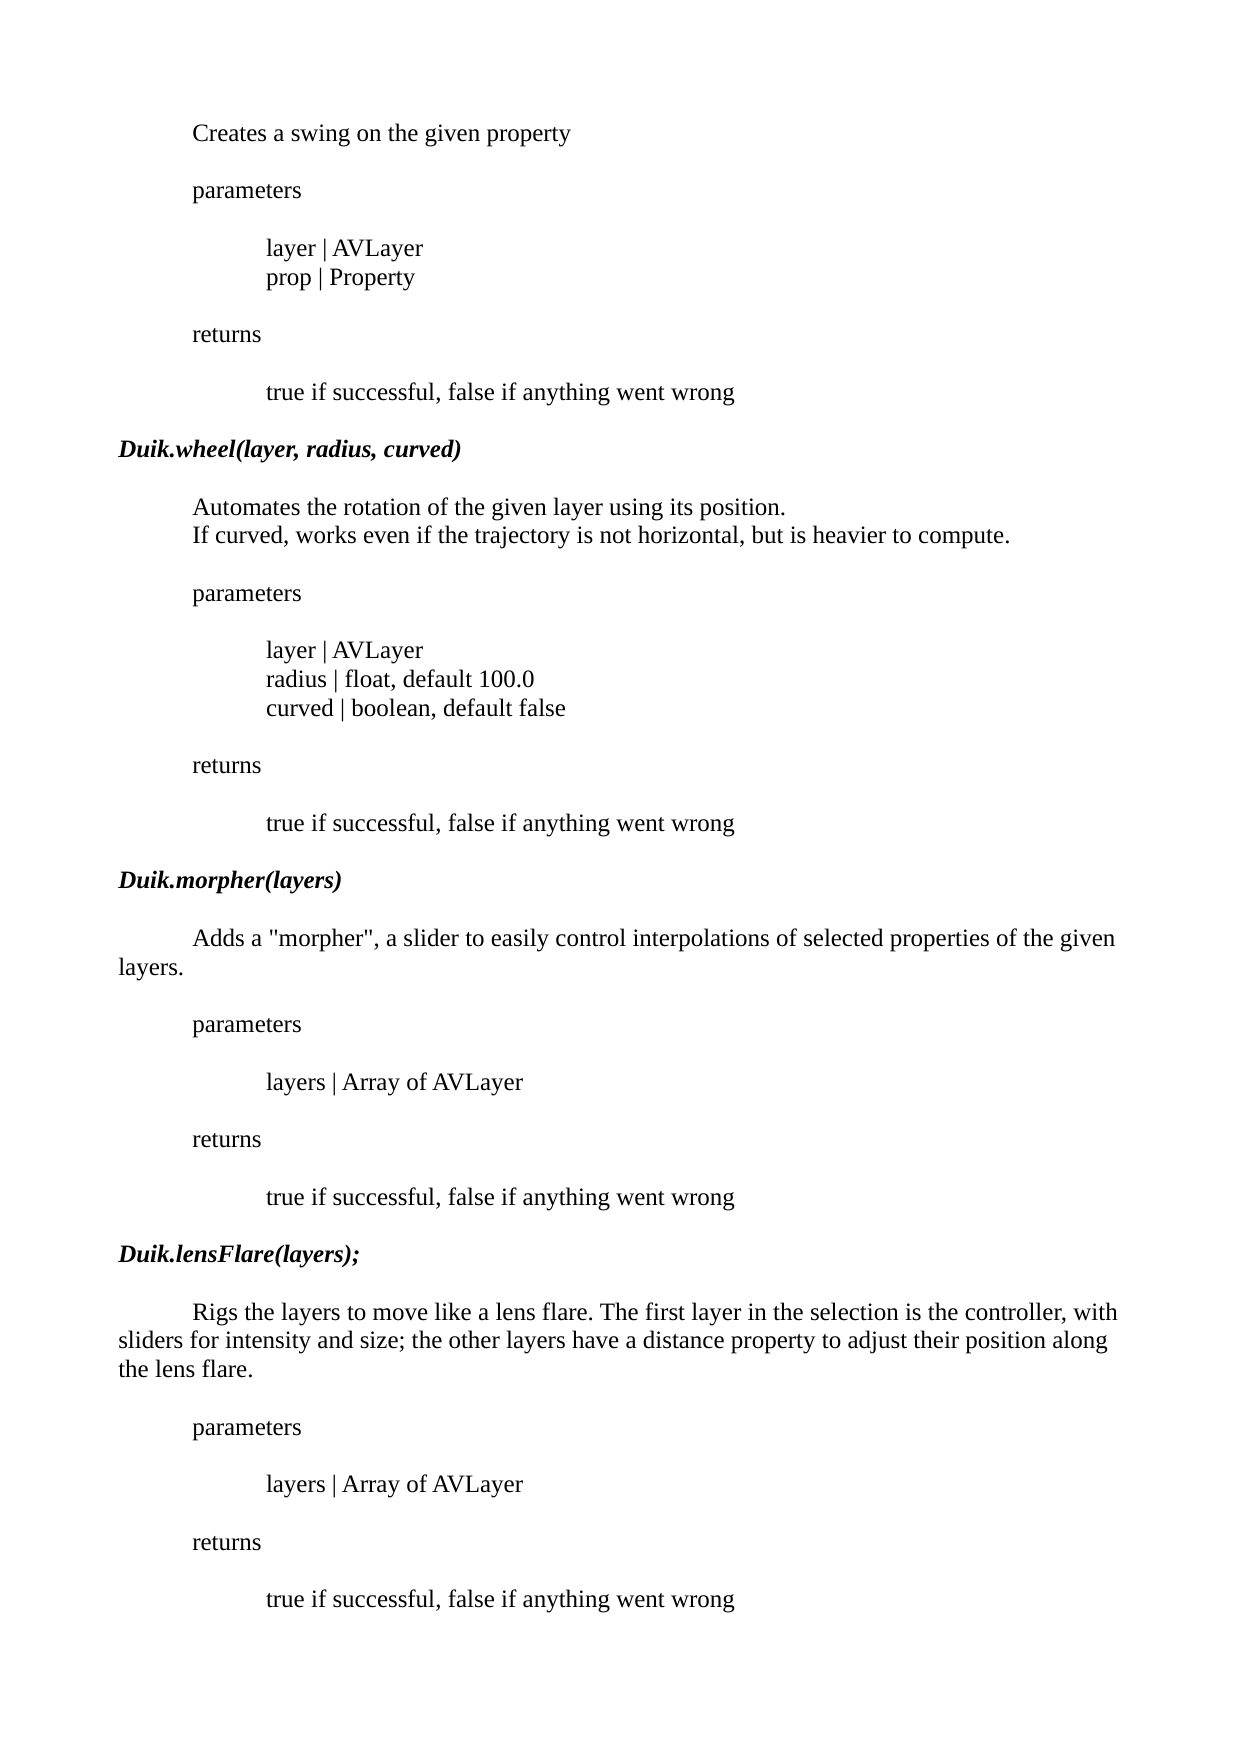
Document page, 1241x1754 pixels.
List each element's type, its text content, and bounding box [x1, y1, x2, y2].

text Rigs the layers to move like a lens flare. The first layer in the selection is the controller, with sliders for intensity and size; the other layers have a distance property to adjust their position along the lens flare. [118, 1297, 1122, 1383]
text Creates a swing on the given property [118, 118, 1122, 147]
text true if successful, false if anything went wrong [118, 1584, 1122, 1613]
text layers | Array of AVLayer [118, 1067, 1122, 1096]
text Duik.morpher(layers) [118, 866, 1122, 894]
text Adds a "morpher", a slider to easily control interpolations of selected properties of the given layers. [118, 923, 1122, 981]
text returns [118, 1527, 1122, 1556]
text layer | AVLayer [118, 233, 1122, 262]
text layers | Array of AVLayer [118, 1469, 1122, 1498]
text returns [118, 751, 1122, 779]
text true if successful, false if anything went wrong [118, 808, 1122, 837]
text parameters [118, 578, 1122, 607]
text Duik.wheel(layer, radius, curved) [118, 434, 1122, 463]
text prop | Property [118, 262, 1122, 291]
text Duik.lensFlare(layers); [118, 1239, 1122, 1268]
text layer | AVLayer [118, 636, 1122, 664]
text returns [118, 1124, 1122, 1153]
text radius | float, default 100.0 [118, 664, 1122, 693]
text true if successful, false if anything went wrong [118, 1182, 1122, 1211]
text Automates the rotation of the given layer using its position. [118, 492, 1122, 521]
text returns [118, 319, 1122, 348]
text parameters [118, 1009, 1122, 1038]
text curved | boolean, default false [118, 693, 1122, 722]
text If curved, works even if the trajectory is not horizontal, but is heavier to compute. [118, 521, 1122, 549]
text true if successful, false if anything went wrong [118, 377, 1122, 406]
text parameters [118, 176, 1122, 204]
text parameters [118, 1412, 1122, 1441]
